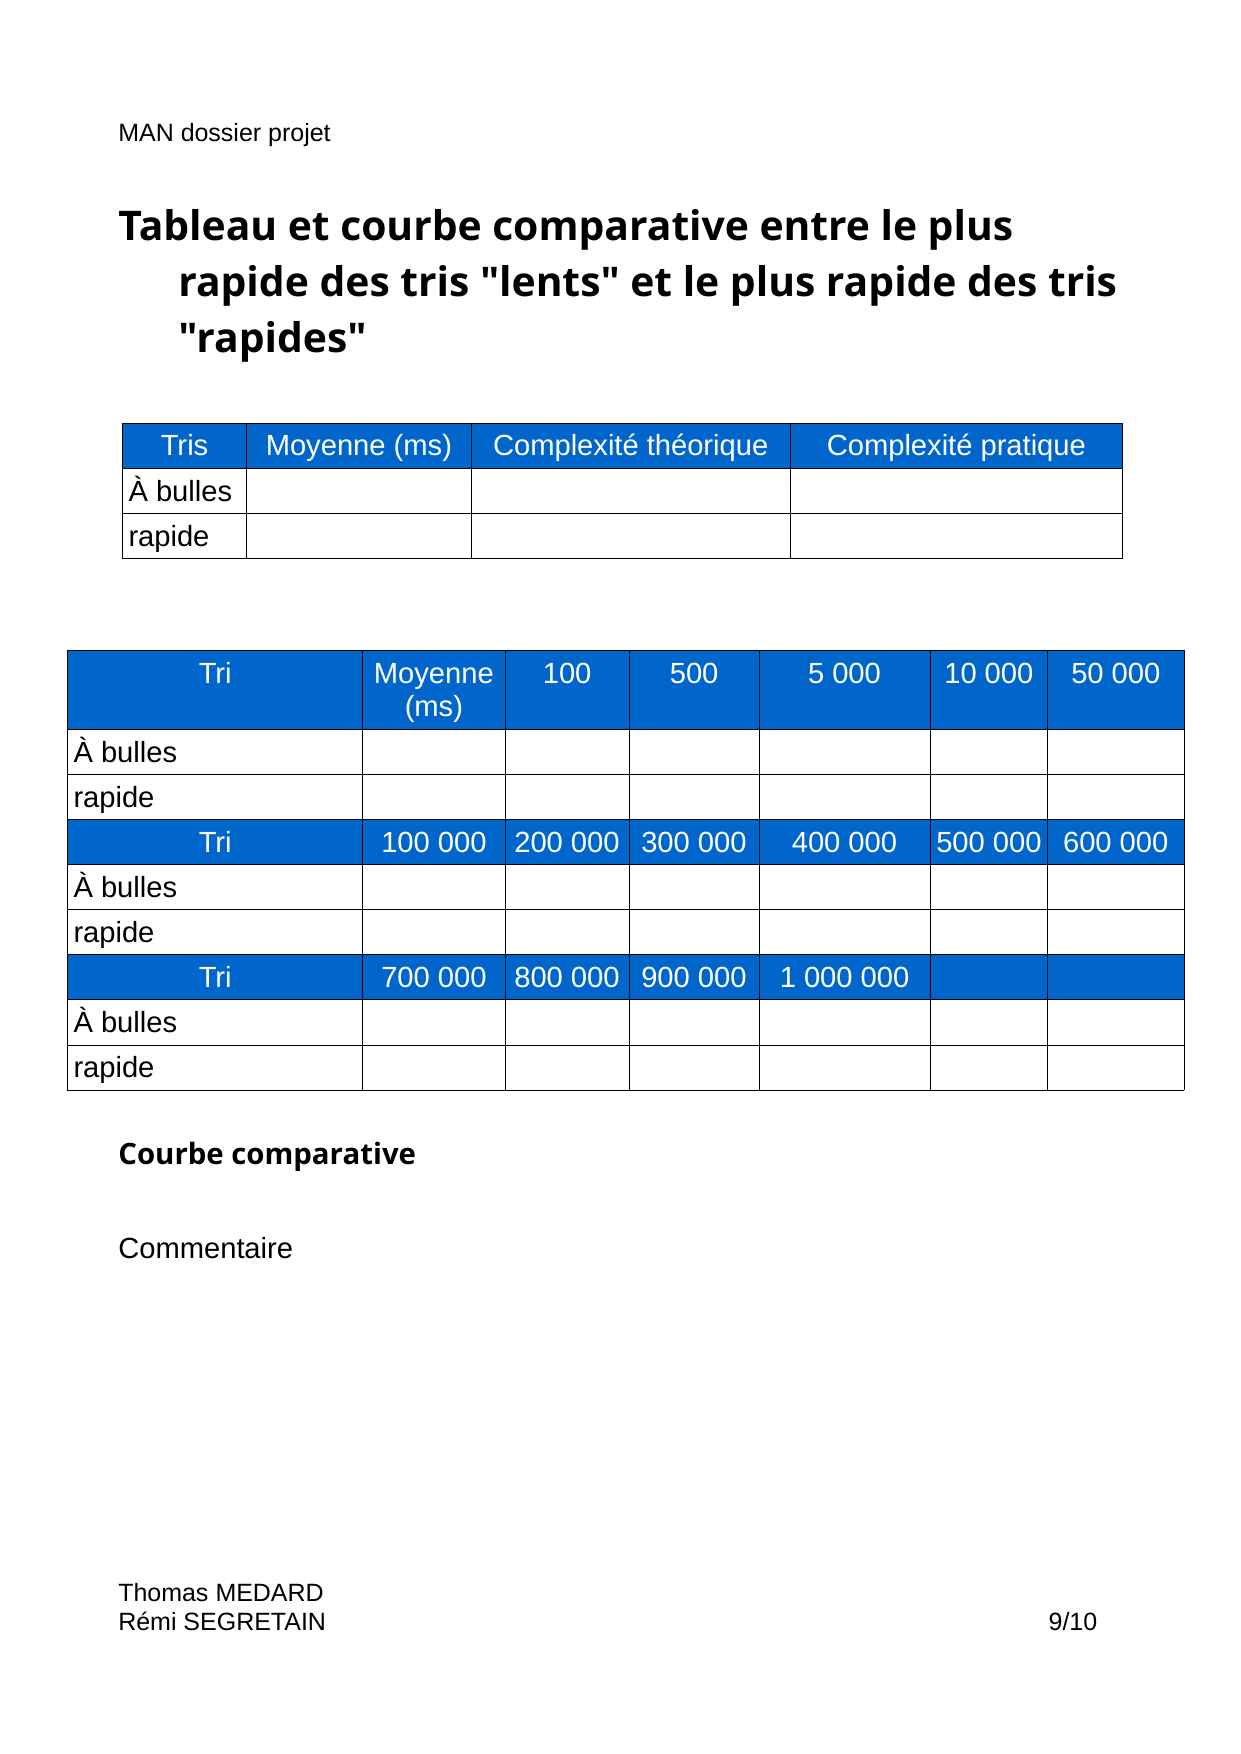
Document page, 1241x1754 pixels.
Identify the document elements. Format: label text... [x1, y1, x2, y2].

table_cell rapide [68, 910, 362, 954]
table_cell [472, 514, 790, 558]
table_cell [1048, 910, 1184, 954]
table_cell À bulles [68, 730, 362, 774]
table_cell rapide [68, 775, 362, 819]
table_cell [791, 469, 1122, 513]
table_cell [1048, 1046, 1184, 1089]
table_cell 600 000 [1048, 820, 1184, 864]
table_header Moyenne (ms) [247, 424, 471, 468]
table_cell 800 000 [506, 955, 629, 999]
table_cell rapide [123, 514, 246, 558]
table_cell [363, 1000, 505, 1044]
table_header Complexité théorique [472, 424, 790, 468]
table_cell [760, 910, 930, 954]
table_cell [760, 730, 930, 774]
table_cell 400 000 [760, 820, 930, 864]
table_cell [247, 514, 471, 558]
table_cell [760, 775, 930, 819]
table_cell [363, 775, 505, 819]
table_header Tri [68, 651, 362, 729]
table_cell 1 000 000 [760, 955, 930, 999]
table_cell [472, 469, 790, 513]
table_cell [363, 1046, 505, 1089]
table_cell [506, 1000, 629, 1044]
table_cell [760, 1046, 930, 1089]
table_cell [506, 730, 629, 774]
table_cell [931, 910, 1047, 954]
table_cell 200 000 [506, 820, 629, 864]
table_cell [506, 910, 629, 954]
table_cell [1048, 865, 1184, 909]
table_cell [506, 1046, 629, 1089]
table_cell [630, 730, 759, 774]
subtitle Courbe comparative [118, 1133, 1122, 1173]
table_cell 700 000 [363, 955, 505, 999]
table_cell Tri [68, 955, 362, 999]
table_cell [1048, 730, 1184, 774]
table_cell [1048, 955, 1184, 999]
text Commentaire [118, 1232, 1122, 1265]
table_header 10 000 [931, 651, 1047, 729]
table_cell Tri [68, 820, 362, 864]
table_cell [630, 865, 759, 909]
table_cell À bulles [123, 469, 246, 513]
table_cell [630, 910, 759, 954]
table_cell [1048, 1000, 1184, 1044]
table_cell À bulles [68, 865, 362, 909]
table_cell [931, 1000, 1047, 1044]
table_header Tris [123, 424, 246, 468]
table_cell [247, 469, 471, 513]
table_header 5 000 [760, 651, 930, 729]
table_cell À bulles [68, 1000, 362, 1044]
table_cell [630, 1046, 759, 1089]
table_header Moyenne (ms) [363, 651, 505, 729]
table_header 50 000 [1048, 651, 1184, 729]
table_cell [931, 730, 1047, 774]
table_cell [1048, 775, 1184, 819]
table_cell [363, 910, 505, 954]
table_cell rapide [68, 1046, 362, 1089]
table_cell 500 000 [931, 820, 1047, 864]
table_cell [506, 865, 629, 909]
table_cell 100 000 [363, 820, 505, 864]
table_cell [931, 955, 1047, 999]
table_header Complexité pratique [791, 424, 1122, 468]
table_cell [363, 730, 505, 774]
table_cell [760, 865, 930, 909]
table_cell [506, 775, 629, 819]
table_cell 300 000 [630, 820, 759, 864]
table_header 100 [506, 651, 629, 729]
table_cell [363, 865, 505, 909]
table_cell [630, 775, 759, 819]
table_cell [931, 1046, 1047, 1089]
table_cell [760, 1000, 930, 1044]
table_cell [931, 865, 1047, 909]
table_header 500 [630, 651, 759, 729]
subtitle Tableau et courbe comparative entre le plus rapide des tris "lents" et le plus rapide des tris "rapides" [118, 197, 1122, 364]
table_cell [931, 775, 1047, 819]
table_cell [791, 514, 1122, 558]
table_cell [630, 1000, 759, 1044]
table_cell 900 000 [630, 955, 759, 999]
